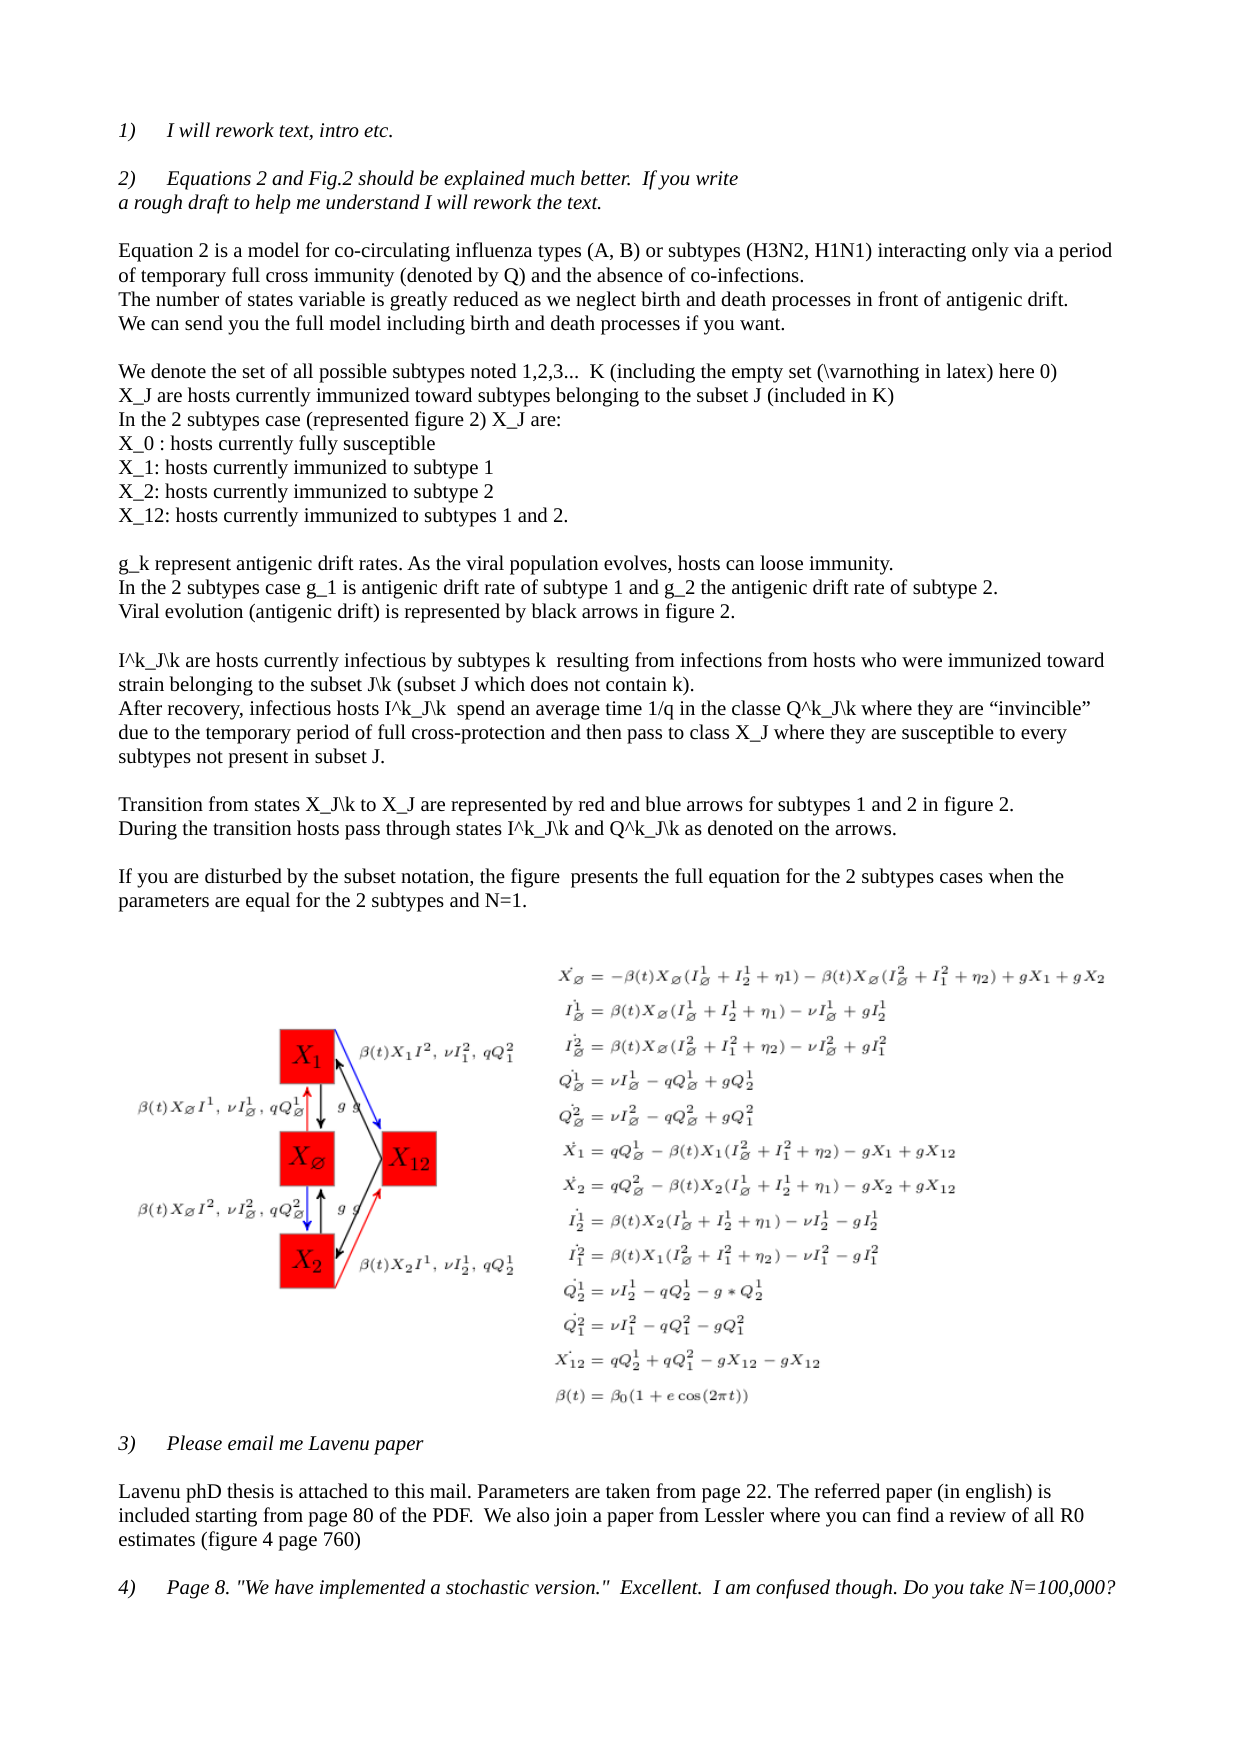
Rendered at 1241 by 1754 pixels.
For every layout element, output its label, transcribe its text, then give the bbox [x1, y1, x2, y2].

text a rough draft to help me understand I will rework the text. [118, 190, 1122, 214]
text X_J are hosts currently immunized toward subtypes belonging to the subset J (included in K) [118, 383, 1122, 407]
text In the 2 subtypes case g_1 is antigenic drift rate of subtype 1 and g_2 the antigenic drift rate of subtype 2. [118, 575, 1122, 599]
text Equation 2 is a model for co-circulating influenza types (A, B) or subtypes (H3N2, H1N1) interacting only via a period of temporary full cross immunity (denoted by Q) and the absence of co-infections. [118, 238, 1122, 287]
text We denote the set of all possible subtypes noted 1,2,3... K (including the empty set (\varnothing in latex) here 0) [118, 359, 1122, 383]
text During the transition hosts pass through states I^k_J\k and Q^k_J\k as denoted on the arrows. [118, 816, 1122, 840]
text I^k_J\k are hosts currently infectious by subtypes k resulting from infections from hosts who were immunized toward strain belonging to the subset J\k (subset J which does not contain k). [118, 647, 1122, 696]
text If you are disturbed by the subset notation, the figure presents the full equation for the 2 subtypes cases when the parameters are equal for the 2 subtypes and N=1. [118, 864, 1122, 912]
picture [118, 936, 1122, 1407]
text Transition from states X_J\k to X_J are represented by red and blue arrows for subtypes 1 and 2 in figure 2. [118, 792, 1122, 816]
text We can send you the full model including birth and death processes if you want. [118, 311, 1122, 335]
text X_0 : hosts currently fully susceptible [118, 431, 1122, 455]
text 2) Equations 2 and Fig.2 should be explained much better. If you write [118, 166, 1122, 190]
text After recovery, infectious hosts I^k_J\k spend an average time 1/q in the classe Q^k_J\k where they are “invincible” due to the temporary period of full cross-protection and then pass to class X_J where they are susceptible to every subtypes not present in subset J. [118, 696, 1122, 768]
text In the 2 subtypes case (represented figure 2) X_J are: [118, 407, 1122, 431]
text 3) Please email me Lavenu paper [118, 1431, 1122, 1455]
text Viral evolution (antigenic drift) is represented by black arrows in figure 2. [118, 599, 1122, 623]
text X_1: hosts currently immunized to subtype 1 [118, 455, 1122, 479]
text g_k represent antigenic drift rates. As the viral population evolves, hosts can loose immunity. [118, 551, 1122, 575]
text 4) Page 8. "We have implemented a stochastic version." Excellent. I am confused though. Do you take N=100,000? [118, 1575, 1122, 1599]
text X_2: hosts currently immunized to subtype 2 [118, 479, 1122, 503]
text X_12: hosts currently immunized to subtypes 1 and 2. [118, 503, 1122, 527]
text The number of states variable is greatly reduced as we neglect birth and death processes in front of antigenic drift. [118, 287, 1122, 311]
text 1) I will rework text, intro etc. [118, 118, 1122, 142]
text Lavenu phD thesis is attached to this mail. Parameters are taken from page 22. The referred paper (in english) is included starting from page 80 of the PDF. We also join a paper from Lessler where you can find a review of all R0 estimates (figure 4 page 760) [118, 1479, 1122, 1551]
